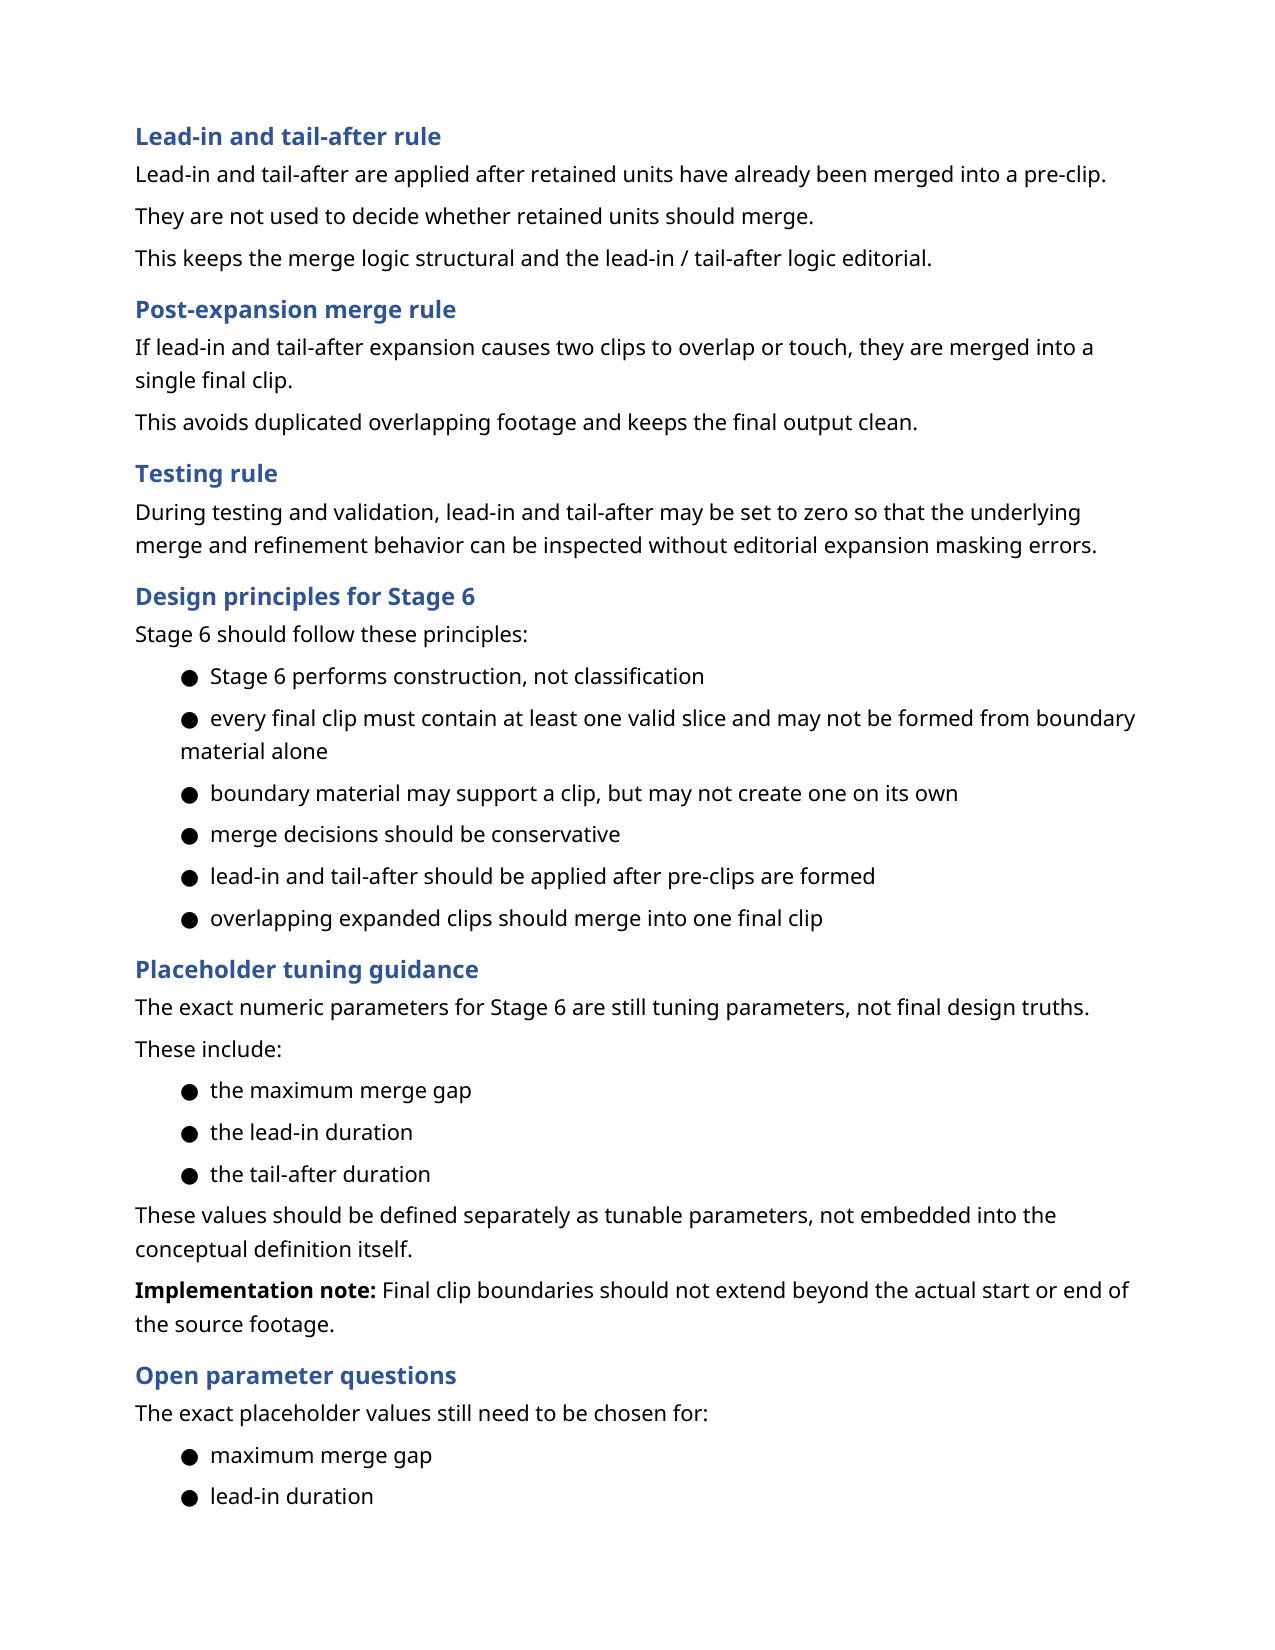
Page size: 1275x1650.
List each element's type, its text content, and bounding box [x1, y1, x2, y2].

subtitle Testing rule [135, 457, 1140, 490]
text Lead-in and tail-after are applied after retained units have already been merged into a pre-clip. [135, 159, 1140, 189]
text Implementation note: Final clip boundaries should not extend beyond the actual start or end of the source footage. [135, 1275, 1140, 1338]
subtitle Placeholder tuning guidance [135, 952, 1140, 985]
list lead-in duration [180, 1481, 1140, 1511]
text This keeps the merge logic structural and the lead-in / tail-after logic editorial. [135, 243, 1140, 272]
text If lead-in and tail-after expansion causes two clips to overlap or touch, they are merged into a single final clip. [135, 332, 1140, 395]
text The exact placeholder values still need to be chosen for: [135, 1398, 1140, 1428]
list merge decisions should be conservative [180, 819, 1140, 849]
text During testing and validation, lead-in and tail-after may be set to zero so that the underlying merge and refinement behavior can be inspected without editorial expansion masking errors. [135, 496, 1140, 559]
subtitle Post-expansion merge rule [135, 293, 1140, 325]
text The exact numeric parameters for Stage 6 are still tuning parameters, not final design truths. [135, 992, 1140, 1022]
list lead-in and tail-after should be applied after pre-clips are formed [180, 861, 1140, 891]
text This avoids duplicated overlapping footage and keeps the final output clean. [135, 407, 1140, 437]
subtitle Lead-in and tail-after rule [135, 120, 1140, 153]
text Stage 6 should follow these principles: [135, 619, 1140, 649]
list every final clip must contain at least one valid slice and may not be formed from boundary material alone [180, 702, 1140, 766]
list overlapping expanded clips should merge into one final clip [180, 902, 1140, 932]
list Stage 6 performs construction, not classification [180, 661, 1140, 691]
text These include: [135, 1033, 1140, 1063]
list maximum merge gap [180, 1439, 1140, 1469]
list the tail-after duration [180, 1158, 1140, 1188]
subtitle Design principles for Stage 6 [135, 580, 1140, 612]
text They are not used to decide whether retained units should merge. [135, 201, 1140, 231]
text These values should be defined separately as tunable parameters, not embedded into the conceptual definition itself. [135, 1200, 1140, 1263]
list the maximum merge gap [180, 1075, 1140, 1105]
list the lead-in duration [180, 1117, 1140, 1147]
subtitle Open parameter questions [135, 1358, 1140, 1391]
list boundary material may support a clip, but may not create one on its own [180, 777, 1140, 807]
